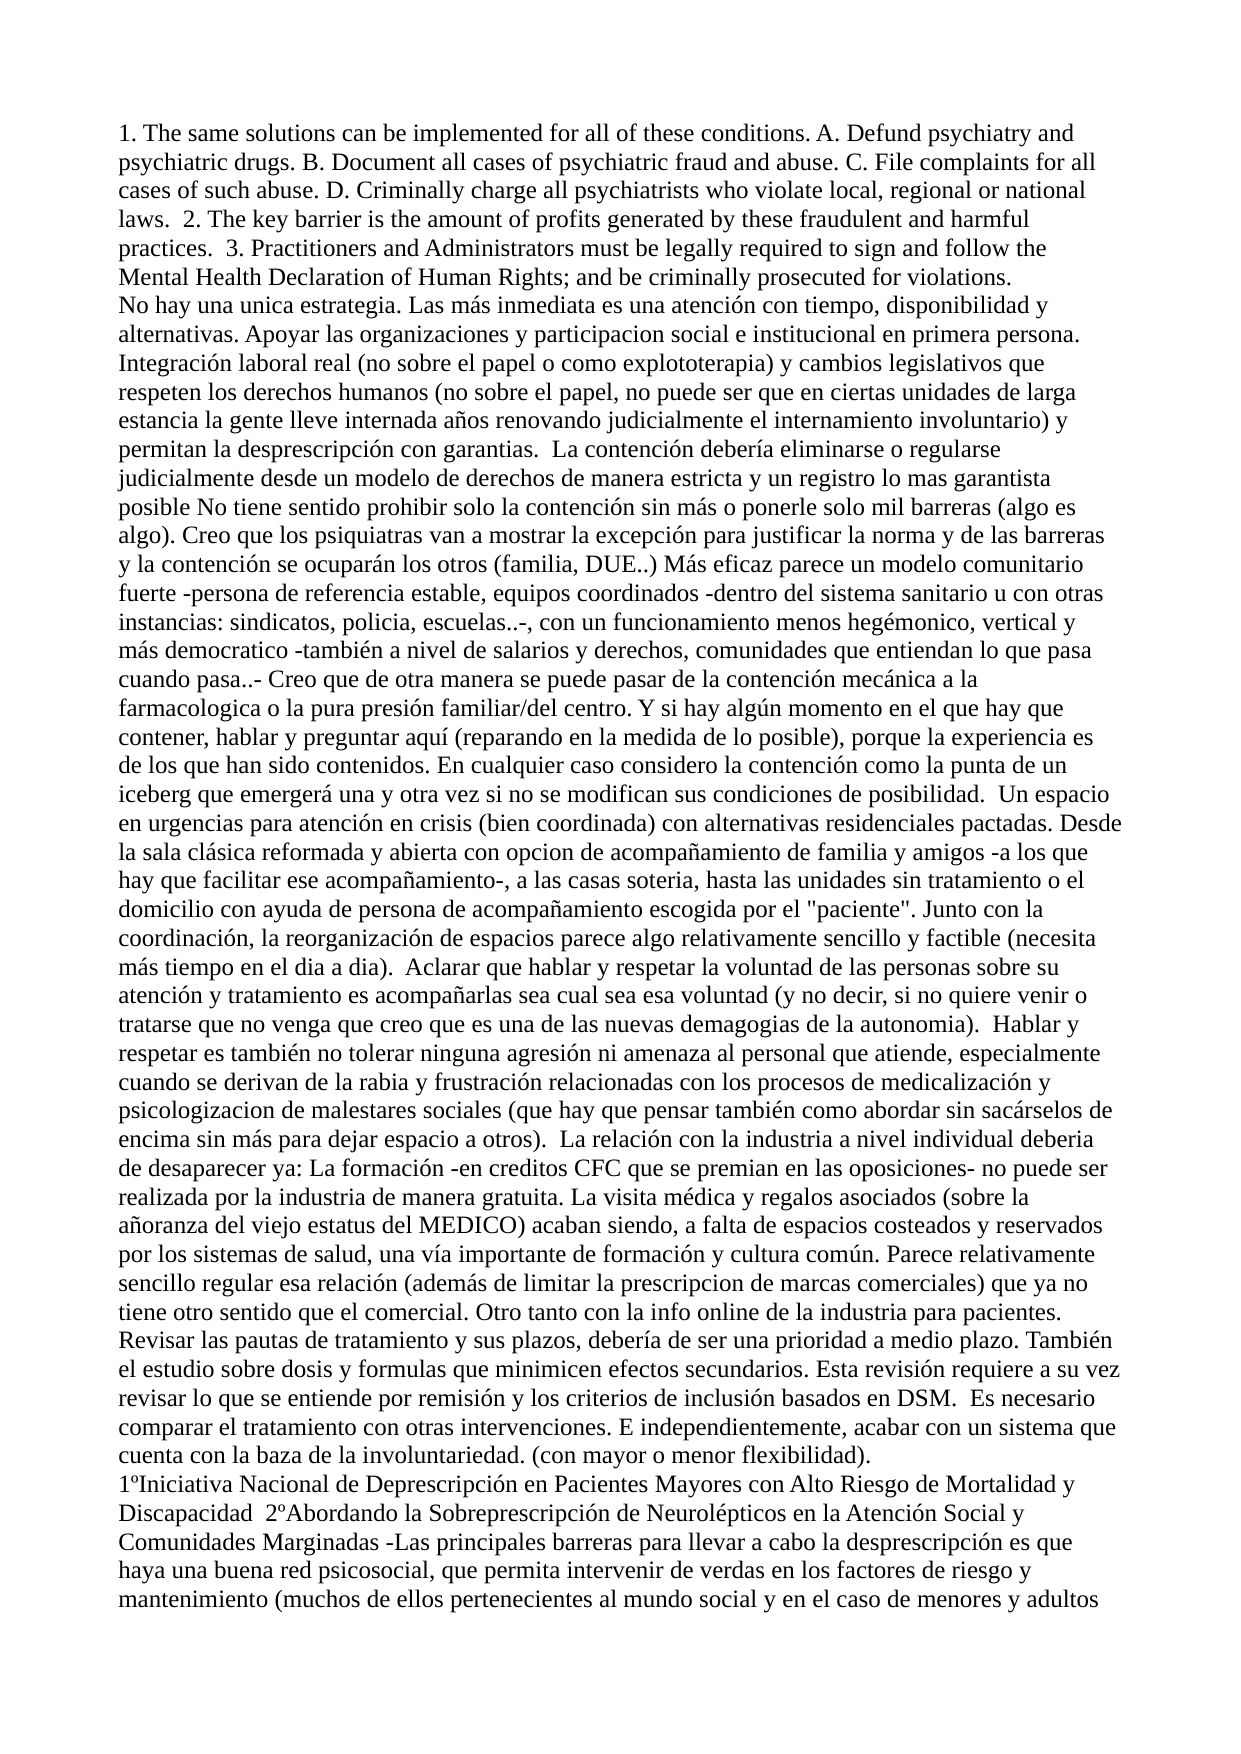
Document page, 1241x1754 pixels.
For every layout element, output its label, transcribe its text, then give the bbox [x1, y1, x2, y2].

text No hay una unica estrategia. Las más inmediata es una atención con tiempo, disponibilidad y alternativas. Apoyar las organizaciones y participacion social e institucional en primera persona. Integración laboral real (no sobre el papel o como explototerapia) y cambios legislativos que respeten los derechos humanos (no sobre el papel, no puede ser que en ciertas unidades de larga estancia la gente lleve internada años renovando judicialmente el internamiento involuntario) y permitan la desprescripción con garantias. La contención debería eliminarse o regularse judicialmente desde un modelo de derechos de manera estricta y un registro lo mas garantista posible No tiene sentido prohibir solo la contención sin más o ponerle solo mil barreras (algo es algo). Creo que los psiquiatras van a mostrar la excepción para justificar la norma y de las barreras y la contención se ocuparán los otros (familia, DUE..) Más eficaz parece un modelo comunitario fuerte -persona de referencia estable, equipos coordinados -dentro del sistema sanitario u con otras instancias: sindicatos, policia, escuelas..-, con un funcionamiento menos hegémonico, vertical y más democratico -también a nivel de salarios y derechos, comunidades que entiendan lo que pasa cuando pasa..- Creo que de otra manera se puede pasar de la contención mecánica a la farmacologica o la pura presión familiar/del centro. Y si hay algún momento en el que hay que contener, hablar y preguntar aquí (reparando en la medida de lo posible), porque la experiencia es de los que han sido contenidos. En cualquier caso considero la contención como la punta de un iceberg que emergerá una y otra vez si no se modifican sus condiciones de posibilidad. Un espacio en urgencias para atención en crisis (bien coordinada) con alternativas residenciales pactadas. Desde la sala clásica reformada y abierta con opcion de acompañamiento de familia y amigos -a los que hay que facilitar ese acompañamiento-, a las casas soteria, hasta las unidades sin tratamiento o el domicilio con ayuda de persona de acompañamiento escogida por el "paciente". Junto con la coordinación, la reorganización de espacios parece algo relativamente sencillo y factible (necesita más tiempo en el dia a dia). Aclarar que hablar y respetar la voluntad de las personas sobre su atención y tratamiento es acompañarlas sea cual sea esa voluntad (y no decir, si no quiere venir o tratarse que no venga que creo que es una de las nuevas demagogias de la autonomia). Hablar y respetar es también no tolerar ninguna agresión ni amenaza al personal que atiende, especialmente cuando se derivan de la rabia y frustración relacionadas con los procesos de medicalización y psicologizacion de malestares sociales (que hay que pensar también como abordar sin sacárselos de encima sin más para dejar espacio a otros). La relación con la industria a nivel individual deberia de desaparecer ya: La formación -en creditos CFC que se premian en las oposiciones- no puede ser realizada por la industria de manera gratuita. La visita médica y regalos asociados (sobre la añoranza del viejo estatus del MEDICO) acaban siendo, a falta de espacios costeados y reservados por los sistemas de salud, una vía importante de formación y cultura común. Parece relativamente sencillo regular esa relación (además de limitar la prescripcion de marcas comerciales) que ya no tiene otro sentido que el comercial. Otro tanto con la info online de la industria para pacientes. Revisar las pautas de tratamiento y sus plazos, debería de ser una prioridad a medio plazo. También el estudio sobre dosis y formulas que minimicen efectos secundarios. Esta revisión requiere a su vez revisar lo que se entiende por remisión y los criterios de inclusión basados en DSM. Es necesario comparar el tratamiento con otras intervenciones. E independientemente, acabar con un sistema que cuenta con la baza de la involuntariedad. (con mayor o menor flexibilidad). [118, 291, 1122, 1469]
text 1. The same solutions can be implemented for all of these conditions. A. Defund psychiatry and psychiatric drugs. B. Document all cases of psychiatric fraud and abuse. C. File complaints for all cases of such abuse. D. Criminally charge all psychiatrists who violate local, regional or national laws. 2. The key barrier is the amount of profits generated by these fraudulent and harmful practices. 3. Practitioners and Administrators must be legally required to sign and follow the Mental Health Declaration of Human Rights; and be criminally prosecuted for violations. [118, 118, 1122, 291]
text 1ºIniciativa Nacional de Deprescripción en Pacientes Mayores con Alto Riesgo de Mortalidad y Discapacidad 2ºAbordando la Sobreprescripción de Neurolépticos en la Atención Social y Comunidades Marginadas -Las principales barreras para llevar a cabo la desprescripción es que haya una buena red psicosocial, que permita intervenir de verdas en los factores de riesgo y mantenimiento (muchos de ellos pertenecientes al mundo social y en el caso de menores y adultos [118, 1469, 1122, 1613]
